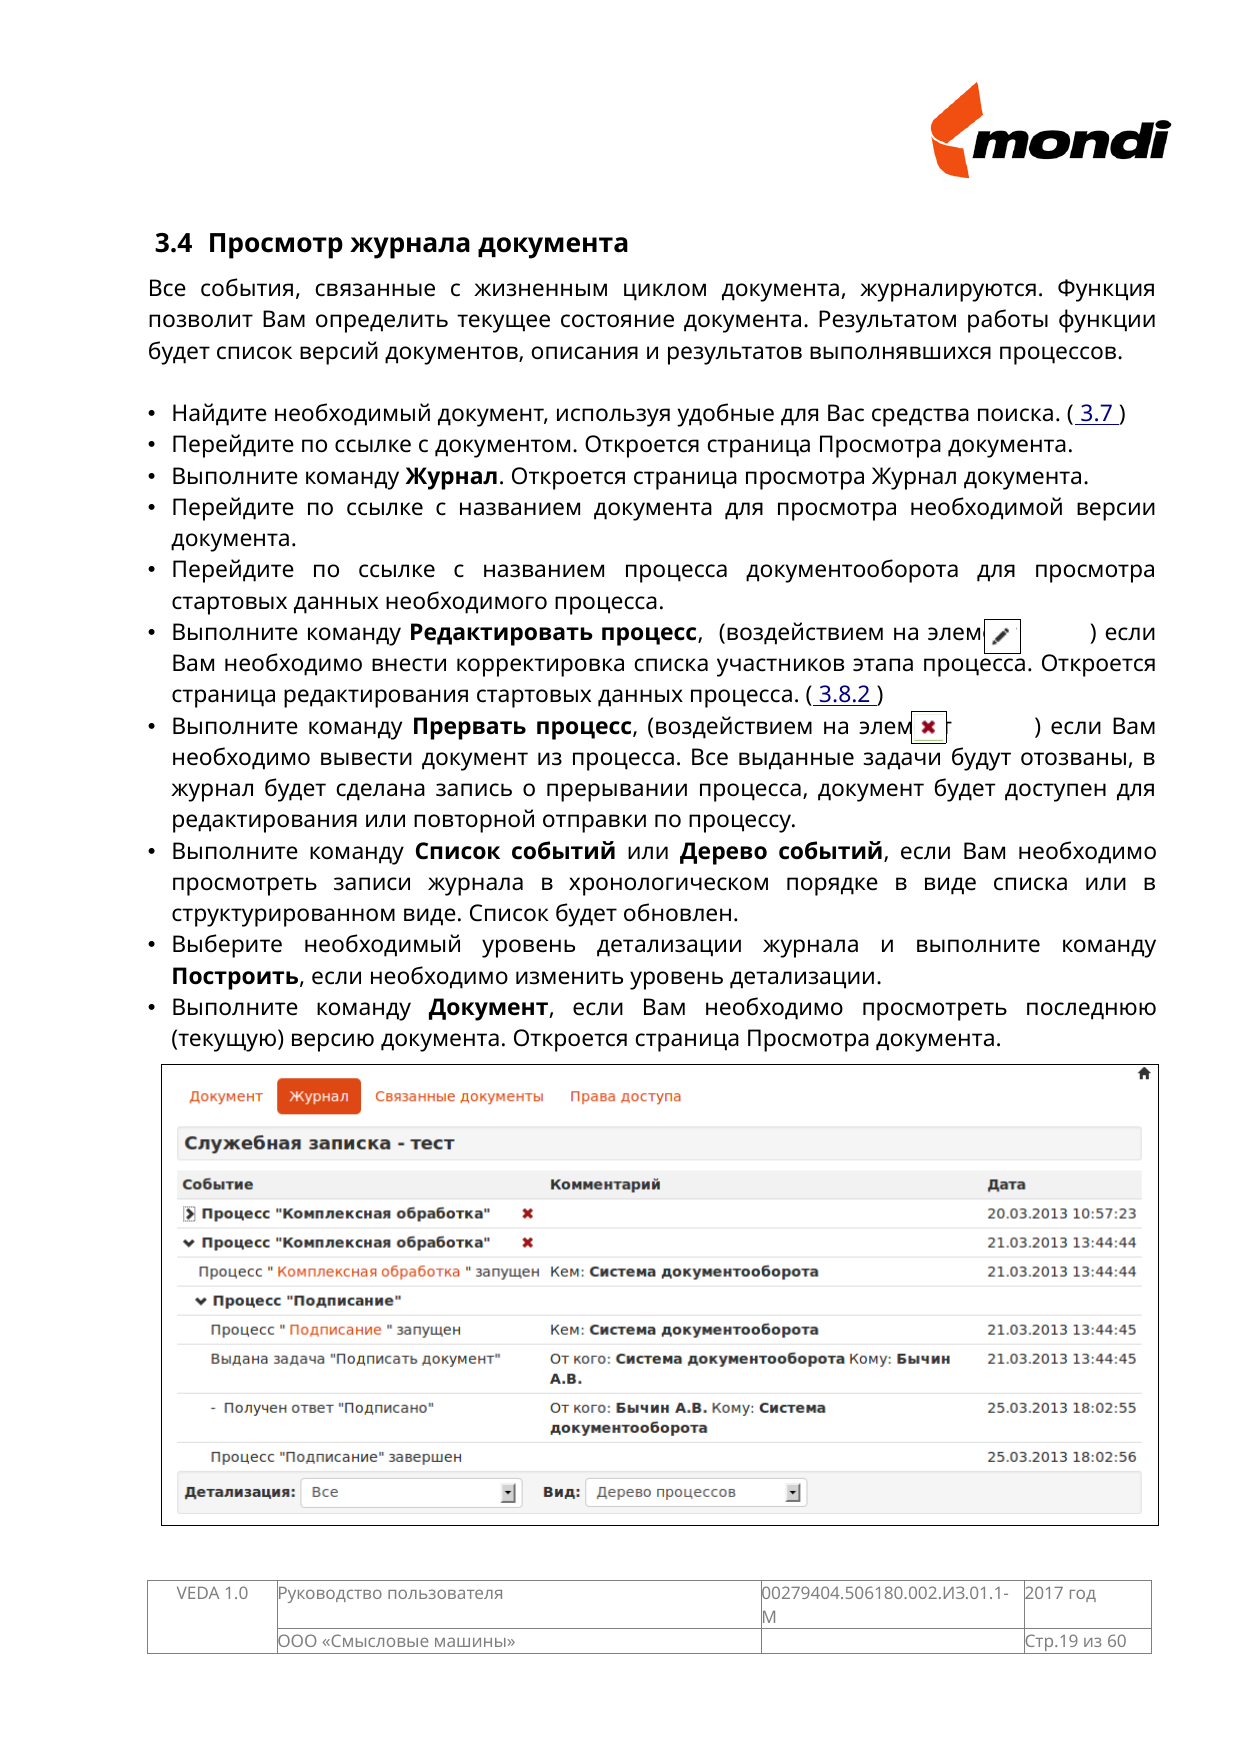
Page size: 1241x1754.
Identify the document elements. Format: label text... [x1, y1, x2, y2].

list Выполните команду Список событий или Дерево событий, если Вам необходимо просмотреть записи журнала в хронологическом порядке в виде списка или в структурированном виде. Список будет обновлен. [148, 834, 1157, 928]
list Выполните команду Прервать процесс, (воздействием на элемент ) если Вам необходимо вывести документ из процесса. Все выданные задачи будут отозваны, в журнал будет сделана запись о прерывании процесса, документ будет доступен для редактирования или повторной отправки по процессу. [148, 709, 1157, 834]
text Все события, связанные с жизненным циклом документа, журналируются. Функция позволит Вам определить текущее состояние документа. Результатом работы функции будет список версий документов, описания и результатов выполнявшихся процессов. [148, 272, 1157, 366]
list Найдите необходимый документ, используя удобные для Вас средства поиска. (3.7) [148, 397, 1157, 428]
list Перейдите по ссылке с названием документа для просмотра необходимой версии документа. [148, 491, 1157, 553]
list Выполните команду Журнал. Откроется страница просмотра Журнал документа. [148, 459, 1157, 491]
subtitle Просмотр журнала документа [148, 224, 1157, 260]
picture [914, 714, 943, 741]
picture [921, 76, 1181, 188]
picture [986, 622, 1017, 651]
list Выполните команду Документ, если Вам необходимо просмотреть последнюю (текущую) версию документа. Откроется страница Просмотра документа. [148, 991, 1157, 1053]
list Выберите необходимый уровень детализации журнала и выполните команду Построить, если необходимо изменить уровень детализации. [148, 928, 1157, 991]
list Перейдите по ссылке с названием процесса документооборота для просмотра стартовых данных необходимого процесса. [148, 553, 1157, 616]
list Выполните команду Редактировать процесс, (воздействием на элемент ) если Вам необходимо внести корректировка списка участников этапа процесса. Откроется страница редактирования стартовых данных процесса. (3.8.2) [148, 616, 1157, 709]
list Перейдите по ссылке с документом. Откроется страница Просмотра документа. [148, 428, 1157, 459]
picture [164, 1067, 1155, 1523]
